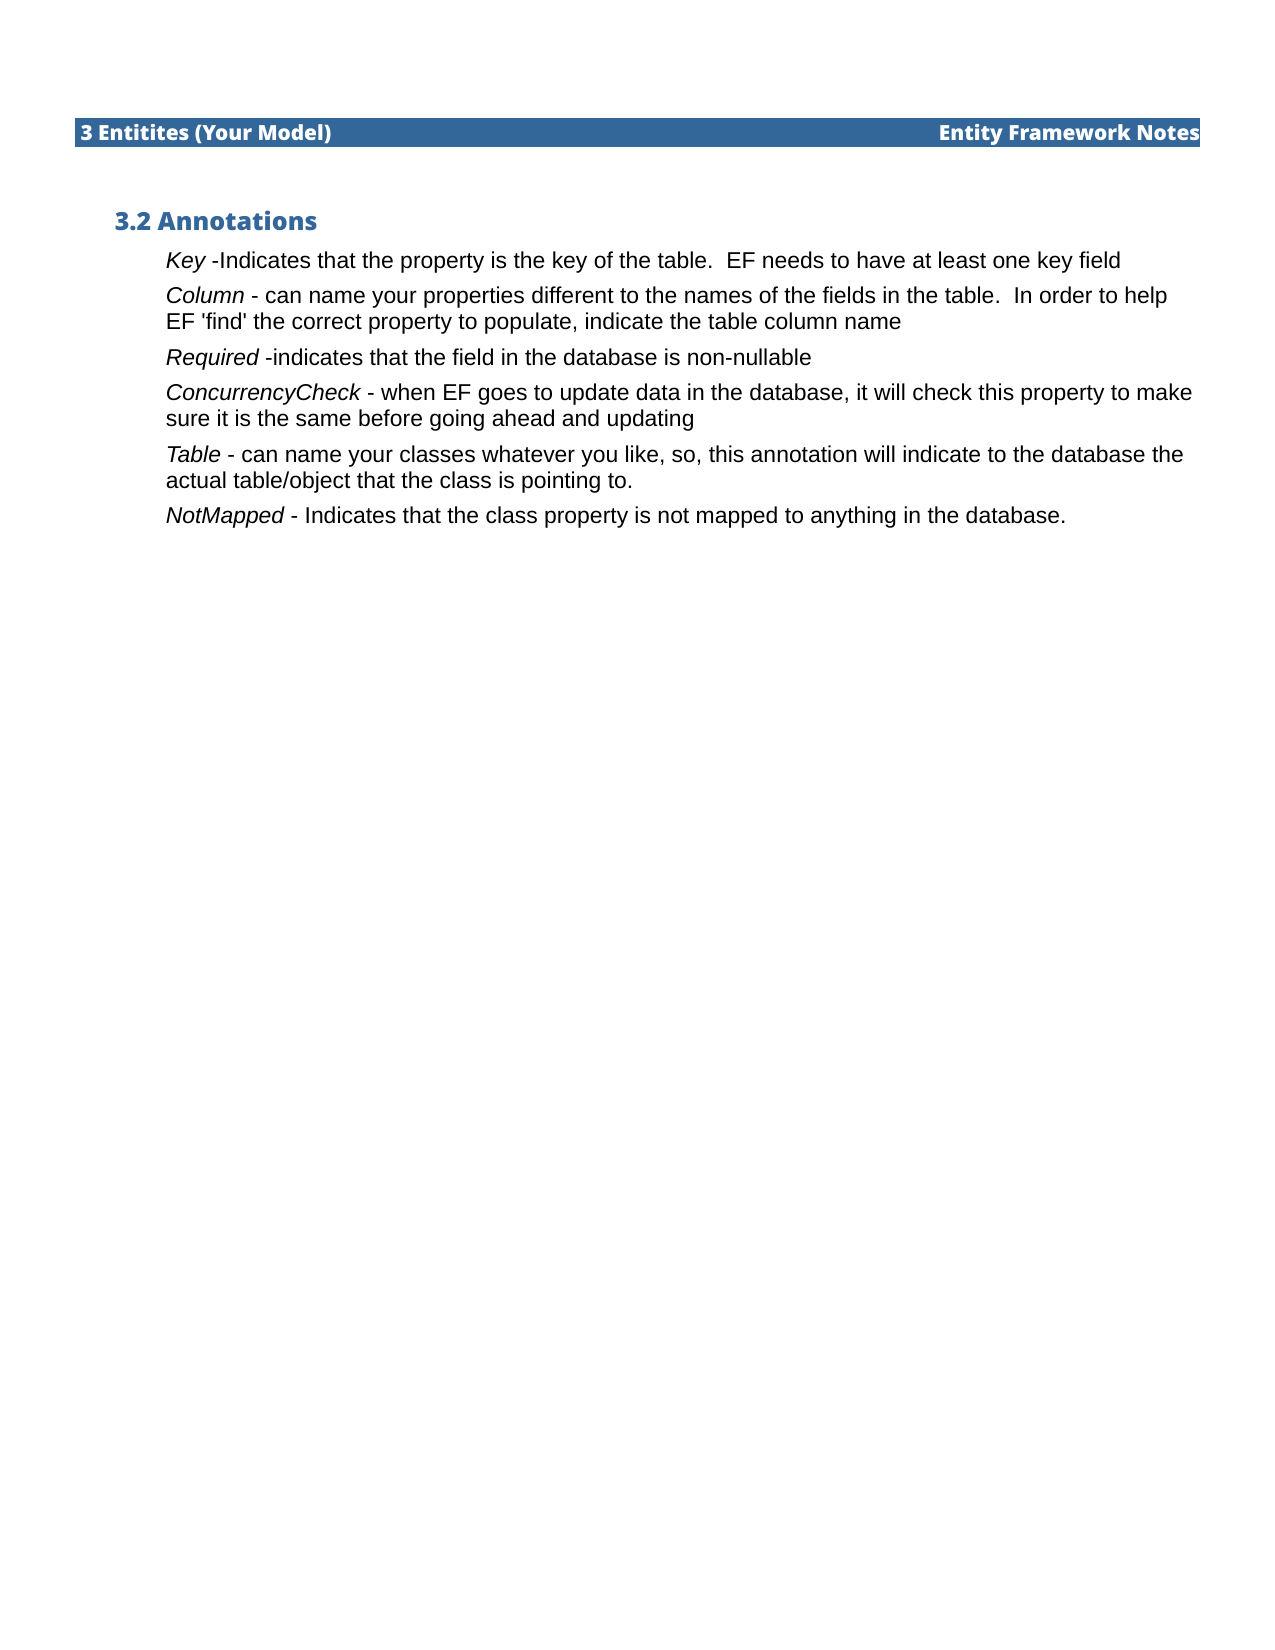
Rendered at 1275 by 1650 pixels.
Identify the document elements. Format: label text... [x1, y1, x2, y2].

text Required -indicates that the field in the database is non-nullable [166, 343, 1200, 370]
text ConcurrencyCheck - when EF goes to update data in the database, it will check this property to make sure it is the same before going ahead and updating [166, 379, 1200, 432]
text Key -Indicates that the property is the key of the table. EF needs to have at least one key field [166, 247, 1200, 273]
text Table - can name your classes whatever you like, so, this annotation will indicate to the database the actual table/object that the class is pointing to. [166, 441, 1200, 493]
subtitle Annotations [75, 203, 1200, 238]
text NotMapped - Indicates that the class property is not mapped to anything in the database. [166, 502, 1200, 528]
text Column - can name your properties different to the names of the fields in the table. In order to help EF 'find' the correct property to populate, indicate the table column name [166, 282, 1200, 334]
